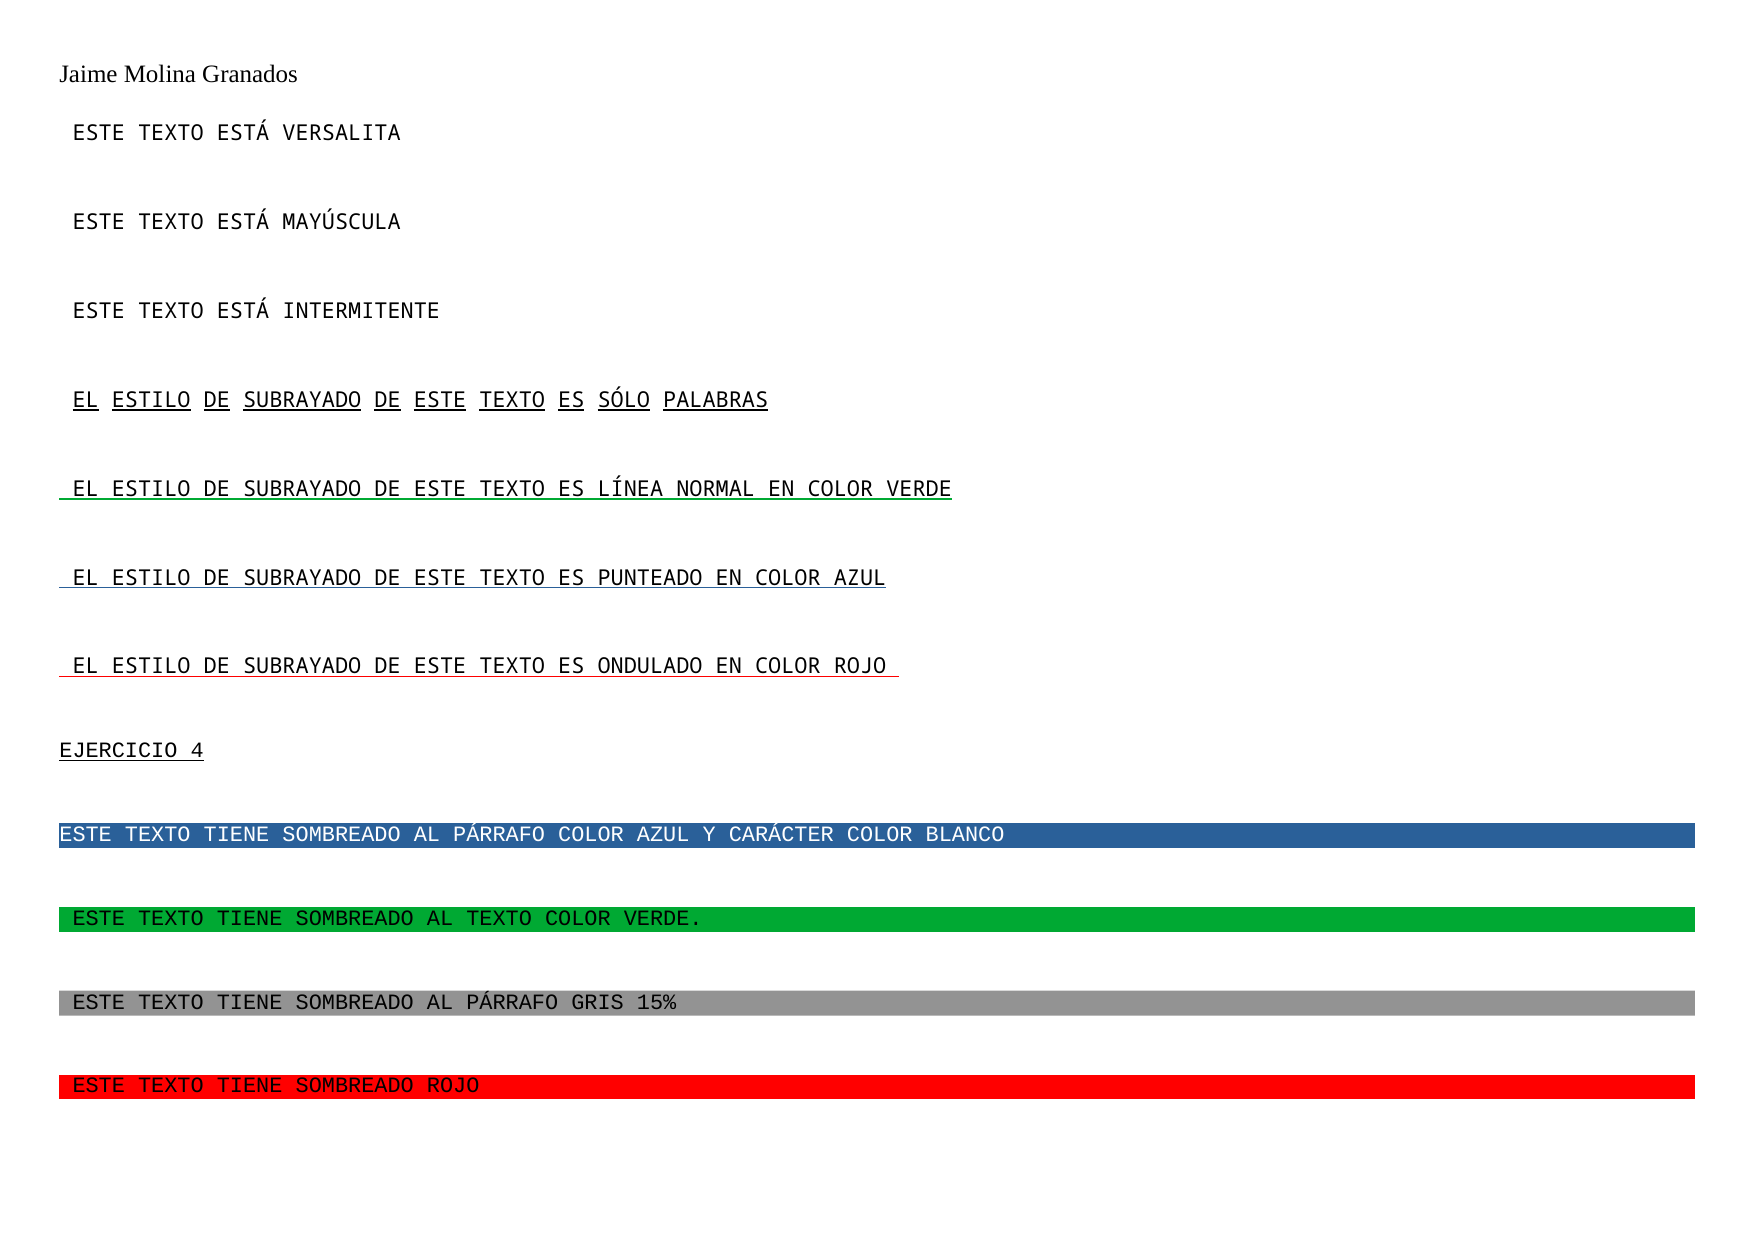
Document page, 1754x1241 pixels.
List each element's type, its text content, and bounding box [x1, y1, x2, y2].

text ESTE TEXTO TIENE SOMBREADO AL PÁRRAFO COLOR AZUL Y CARÁCTER COLOR BLANCO [59, 823, 1695, 848]
text ESTE TEXTO TIENE SOMBREADO AL TEXTO COLOR VERDE. [59, 907, 1695, 932]
text EL ESTILO DE SUBRAYADO DE ESTE TEXTO ES SÓLO PALABRAS [59, 384, 1695, 414]
text EJERCICIO 4 [59, 739, 1695, 764]
text ESTE TEXTO TIENE SOMBREADO AL PÁRRAFO GRIS 15% [59, 991, 1695, 1016]
text ESTE TEXTO ESTÁ INTERMITENTE [59, 295, 1695, 325]
text ESTE TEXTO TIENE SOMBREADO ROJO [59, 1075, 1695, 1099]
text EL ESTILO DE SUBRAYADO DE ESTE TEXTO ES LÍNEA NORMAL EN COLOR VERDE [59, 473, 1695, 502]
text EL ESTILO DE SUBRAYADO DE ESTE TEXTO ES ONDULADO EN COLOR ROJO [59, 650, 1695, 680]
text ESTE TEXTO ESTÁ VERSALITA [59, 117, 1695, 147]
text ESTE TEXTO ESTÁ MAYÚSCULA [59, 206, 1695, 236]
text EL ESTILO DE SUBRAYADO DE ESTE TEXTO ES PUNTEADO EN COLOR AZUL [59, 562, 1695, 591]
